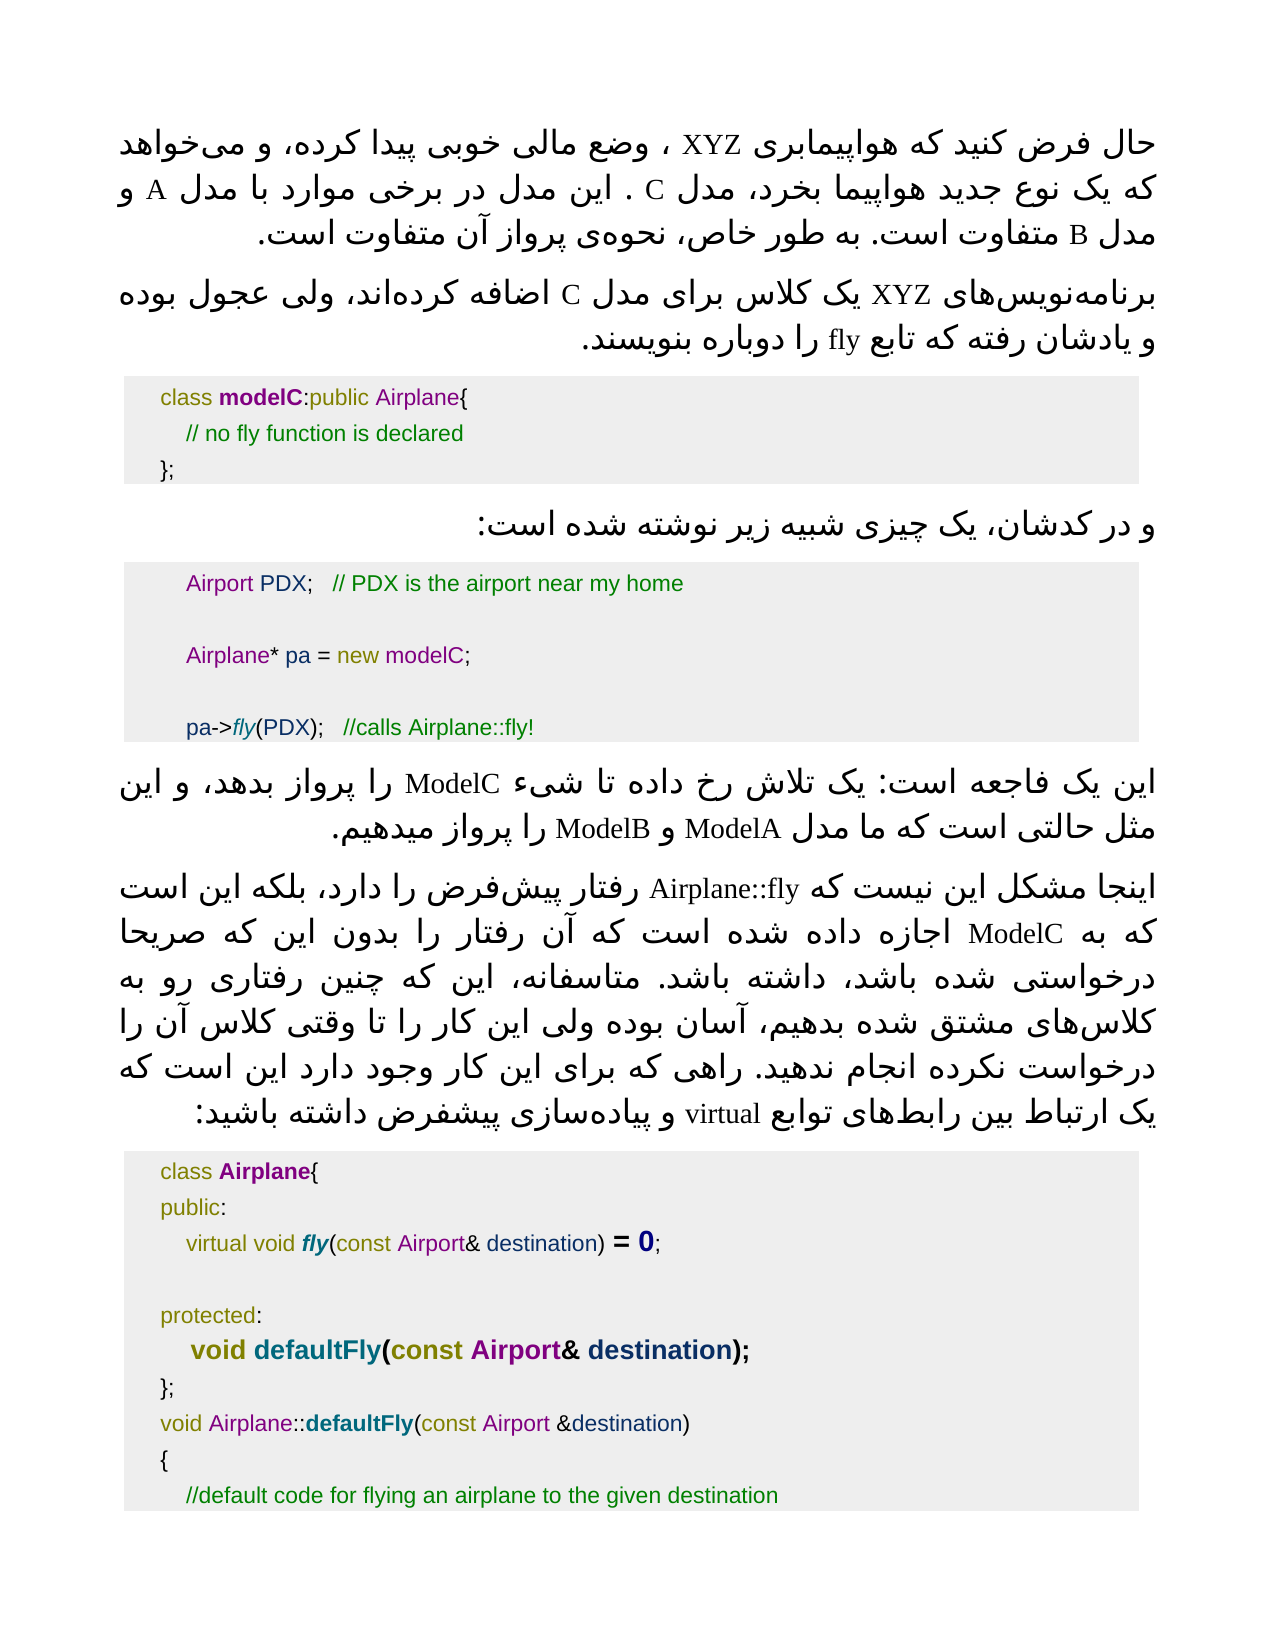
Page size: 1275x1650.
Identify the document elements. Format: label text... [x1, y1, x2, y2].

text Airplane* pa = new modelC; [124, 634, 1139, 670]
text حال فرض کنید که هواپیمابری XYZ ، وضع مالی خوبی پیدا کرده، و می‌خواهد که یک نوع جدید هواپیما بخرد، مدل C . این مدل در برخی موارد با مدل A و مدل B متفاوت است. به طور خاص، نحوه‌ی پرواز آن متفاوت است. [118, 118, 1157, 253]
text class Airplane{ [124, 1151, 1139, 1187]
text void Airplane::defaultFly(const Airport &destination) [124, 1403, 1139, 1439]
text protected: [124, 1295, 1139, 1331]
text pa->fly(PDX); //calls Airplane::fly! [124, 706, 1139, 742]
text void defaultFly(const Airport& destination); [124, 1331, 1139, 1367]
text این یک فاجعه است: یک تلاش رخ داده تا شیء ModelC را پرواز بدهد، و این مثل حالتی است که ما مدل ModelA و ModelB را پرواز میدهیم. [118, 757, 1157, 847]
text }; [124, 448, 1139, 484]
text //default code for flying an airplane to the given destination [124, 1475, 1139, 1511]
text برنامه‌نویس‌های XYZ یک کلاس برای مدل C اضافه کرده‌اند، ولی عجول بوده و یادشان رفته که تابع fly را دوباره بنویسند. [118, 268, 1157, 358]
text Airport PDX; // PDX is the airport near my home [124, 562, 1139, 598]
text // no fly function is declared [124, 412, 1139, 448]
text class modelC:public Airplane{ [124, 376, 1139, 412]
text و در کدشان، یک چیزی شبیه زیر نوشته شده است: [118, 499, 1157, 544]
text { [124, 1439, 1139, 1475]
text }; [124, 1367, 1139, 1403]
text اینجا مشکل این نیست که Airplane::fly رفتار پیش‌فرض را دارد، بلکه این است که به ModelC اجازه داده شده است که آن رفتار را بدون این که صریحا درخواستی شده باشد، داشته باشد. متاسفانه، این که چنین رفتاری رو به کلاس‌های مشتق شده بدهیم، آسان بوده ولی این کار را تا وقتی کلاس آن را درخواست نکرده انجام ندهید. راهی که برای این کار وجود دارد این است که یک ارتباط بین رابط‌های توابع virtual و پیاده‌سازی پیشفرض داشته باشید: [118, 862, 1157, 1132]
text public: [124, 1187, 1139, 1223]
text virtual void fly(const Airport& destination) = 0; [124, 1223, 1139, 1259]
